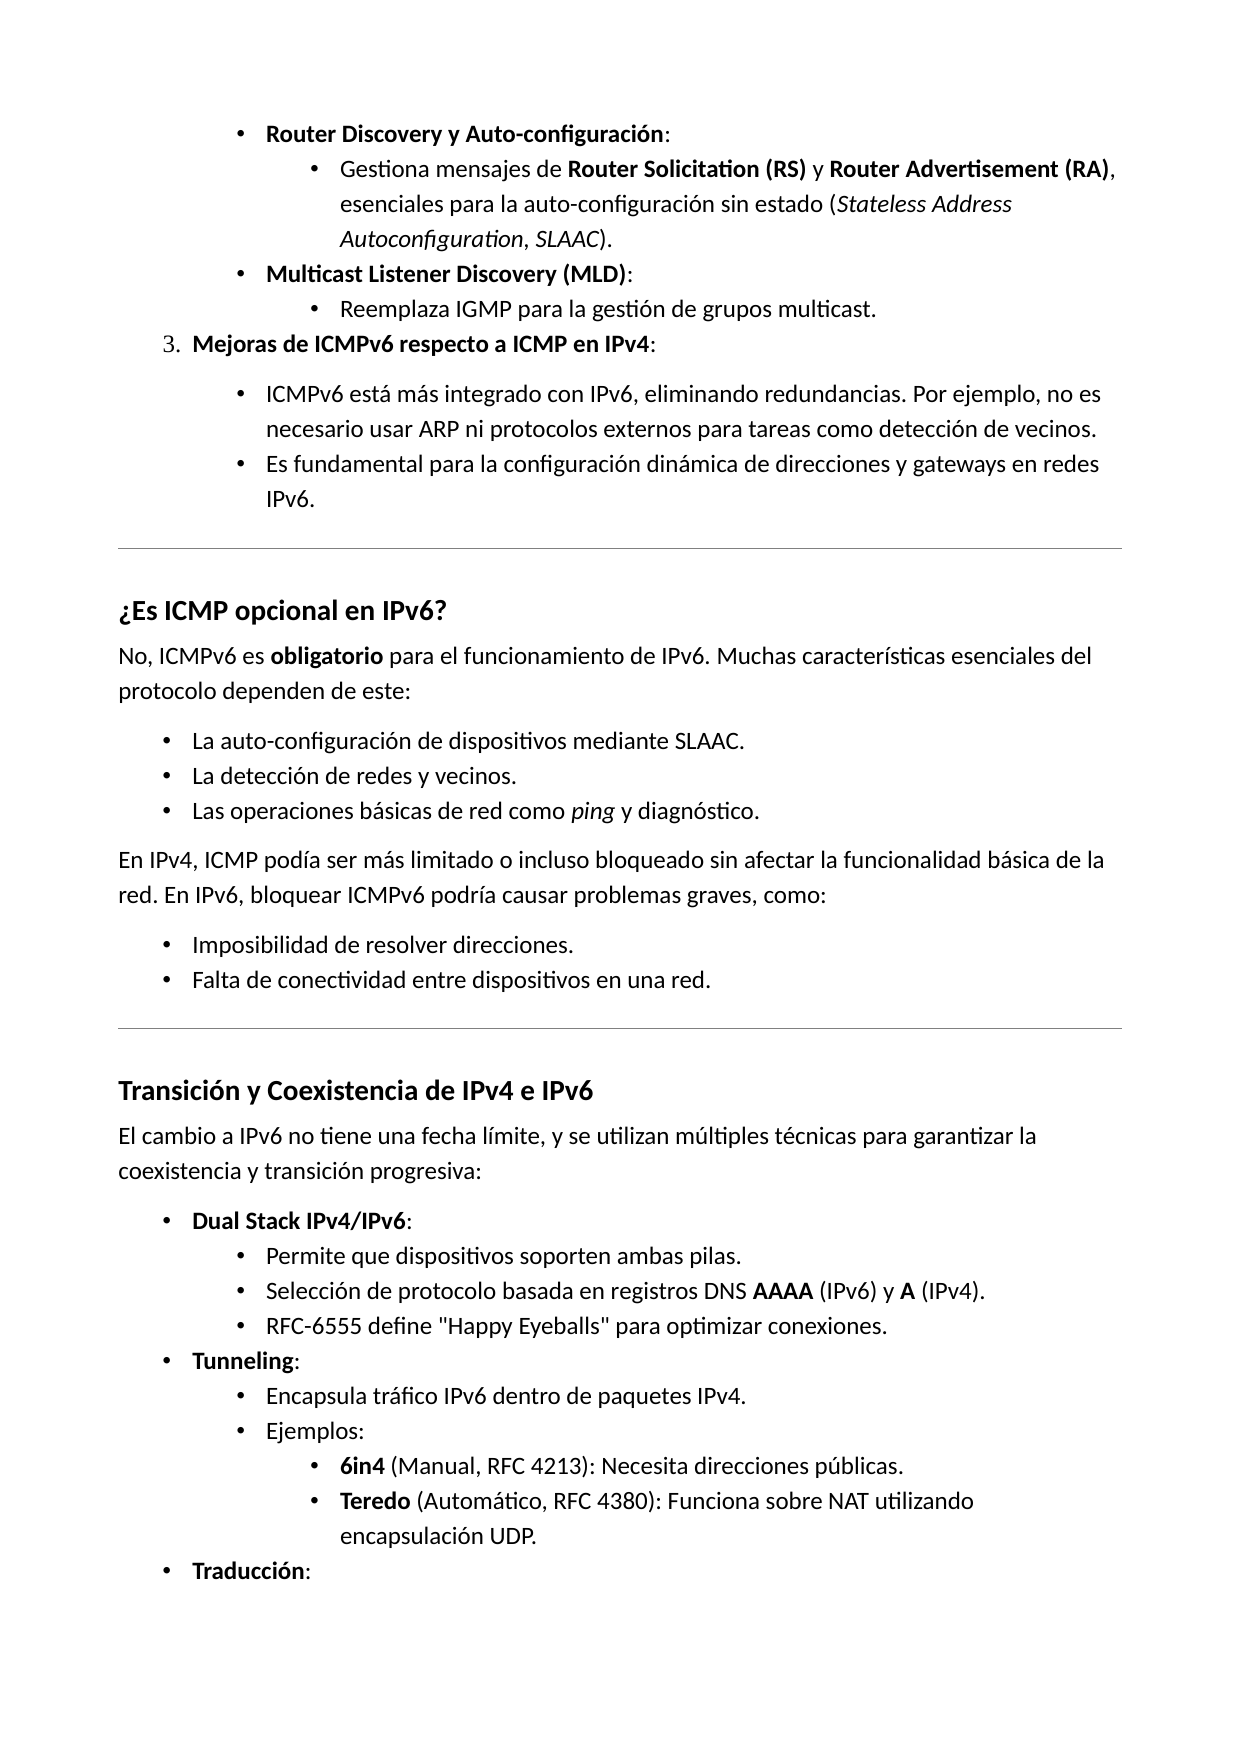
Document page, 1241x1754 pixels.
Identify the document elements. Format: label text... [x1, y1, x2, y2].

subtitle Transición y Coexistencia de IPv4 e IPv6 [118, 1072, 1122, 1108]
list Encapsula tráfico IPv6 dentro de paquetes IPv4. [236, 1380, 1122, 1411]
text El cambio a IPv6 no tiene una fecha límite, y se utilizan múltiples técnicas para garantizar la coexistencia y transición progresiva: [118, 1121, 1122, 1186]
list La detección de redes y vecinos. [162, 760, 1122, 790]
text No, ICMPv6 es obligatorio para el funcionamiento de IPv6. Muchas características esenciales del protocolo dependen de este: [118, 640, 1122, 706]
list Reemplaza IGMP para la gestión de grupos multicast. [310, 293, 1122, 324]
list Router Discovery y Auto-configuración: [236, 118, 1122, 149]
list Traducción: [162, 1555, 1122, 1586]
list Permite que dispositivos soporten ambas pilas. [236, 1240, 1122, 1271]
list Selección de protocolo basada en registros DNS AAAA (IPv6) y A (IPv4). [236, 1275, 1122, 1306]
list 6in4 (Manual, RFC 4213): Necesita direcciones públicas. [310, 1450, 1122, 1481]
list Falta de conectividad entre dispositivos en una red. [162, 964, 1122, 994]
list RFC-6555 define "Happy Eyeballs" para optimizar conexiones. [236, 1310, 1122, 1341]
list Es fundamental para la configuración dinámica de direcciones y gateways en redes IPv6. [236, 448, 1122, 513]
list Imposibilidad de resolver direcciones. [162, 929, 1122, 959]
list Dual Stack IPv4/IPv6: [162, 1205, 1122, 1236]
list La auto-configuración de dispositivos mediante SLAAC. [162, 725, 1122, 755]
list Ejemplos: [236, 1415, 1122, 1446]
list Las operaciones básicas de red como ping y diagnóstico. [162, 795, 1122, 825]
text En IPv4, ICMP podía ser más limitado o incluso bloqueado sin afectar la funcionalidad básica de la red. En IPv6, bloquear ICMPv6 podría causar problemas graves, como: [118, 844, 1122, 910]
list Mejoras de ICMPv6 respecto a ICMP en IPv4: [162, 328, 1122, 359]
list Tunneling: [162, 1345, 1122, 1376]
list ICMPv6 está más integrado con IPv6, eliminando redundancias. Por ejemplo, no es necesario usar ARP ni protocolos externos para tareas como detección de vecinos. [236, 378, 1122, 443]
list Gestiona mensajes de Router Solicitation (RS) y Router Advertisement (RA), esenciales para la auto-configuración sin estado (Stateless Address Autoconfiguration, SLAAC). [310, 153, 1122, 254]
list Teredo (Automático, RFC 4380): Funciona sobre NAT utilizando encapsulación UDP. [310, 1485, 1122, 1551]
subtitle ¿Es ICMP opcional en IPv6? [118, 592, 1122, 628]
list Multicast Listener Discovery (MLD): [236, 258, 1122, 289]
